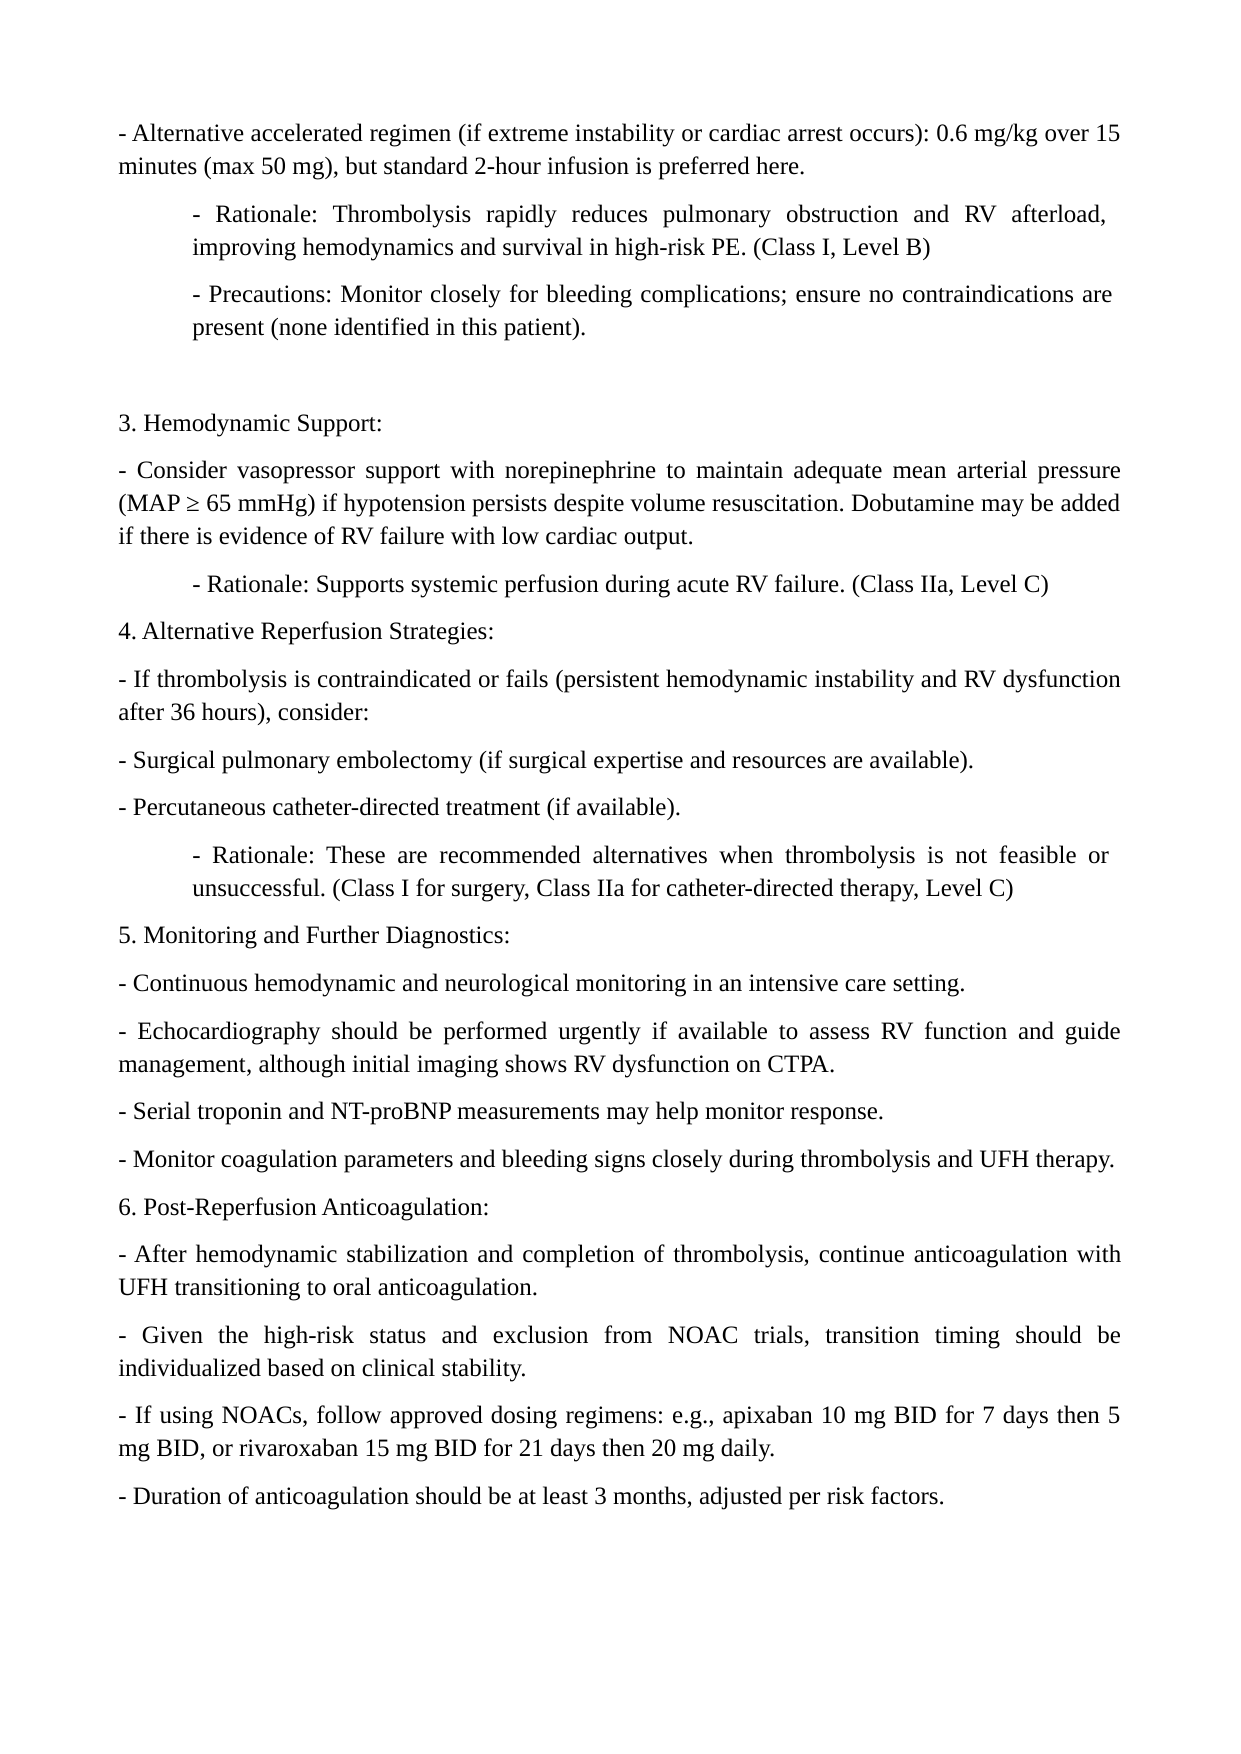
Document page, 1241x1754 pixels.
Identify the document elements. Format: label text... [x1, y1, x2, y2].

text - After hemodynamic stabilization and completion of thrombolysis, continue anticoagulation with UFH transitioning to oral anticoagulation. [118, 1239, 1122, 1301]
text - Serial troponin and NT-proBNP measurements may help monitor response. [118, 1096, 1122, 1125]
text 5. Monitoring and Further Diagnostics: [118, 921, 1122, 949]
text - If thrombolysis is contraindicated or fails (persistent hemodynamic instability and RV dysfunction after 36 hours), consider: [118, 664, 1122, 726]
text - Rationale: Thrombolysis rapidly reduces pulmonary obstruction and RV afterload, improving hemodynamics and survival in high-risk PE. (Class I, Level B) [118, 199, 1122, 261]
text - Percutaneous catheter-directed treatment (if available). [118, 792, 1122, 821]
text - Rationale: Supports systemic perfusion during acute RV failure. (Class IIa, Level C) [118, 569, 1122, 598]
text - If using NOACs, follow approved dosing regimens: e.g., apixaban 10 mg BID for 7 days then 5 mg BID, or rivaroxaban 15 mg BID for 21 days then 20 mg daily. [118, 1400, 1122, 1462]
text - Continuous hemodynamic and neurological monitoring in an intensive care setting. [118, 968, 1122, 997]
text 4. Alternative Reperfusion Strategies: [118, 616, 1122, 645]
text - Monitor coagulation parameters and bleeding signs closely during thrombolysis and UFH therapy. [118, 1144, 1122, 1173]
text - Echocardiography should be performed urgently if available to assess RV function and guide management, although initial imaging shows RV dysfunction on CTPA. [118, 1016, 1122, 1077]
text - Rationale: These are recommended alternatives when thrombolysis is not feasible or unsuccessful. (Class I for surgery, Class IIa for catheter-directed therapy, Level C) [118, 840, 1122, 902]
text - Surgical pulmonary embolectomy (if surgical expertise and resources are available). [118, 745, 1122, 773]
text - Duration of anticoagulation should be at least 3 months, adjusted per risk factors. [118, 1481, 1122, 1510]
text - Given the high-risk status and exclusion from NOAC trials, transition timing should be individualized based on clinical stability. [118, 1320, 1122, 1382]
text - Precautions: Monitor closely for bleeding complications; ensure no contraindications are present (none identified in this patient). [118, 279, 1122, 341]
text 6. Post-Reperfusion Anticoagulation: [118, 1192, 1122, 1220]
text - Consider vasopressor support with norepinephrine to maintain adequate mean arterial pressure (MAP ≥ 65 mmHg) if hypotension persists despite volume resuscitation. Dobutamine may be added if there is evidence of RV failure with low cardiac output. [118, 455, 1122, 550]
text 3. Hemodynamic Support: [118, 408, 1122, 436]
text - Alternative accelerated regimen (if extreme instability or cardiac arrest occurs): 0.6 mg/kg over 15 minutes (max 50 mg), but standard 2-hour infusion is preferred here. [118, 118, 1122, 180]
